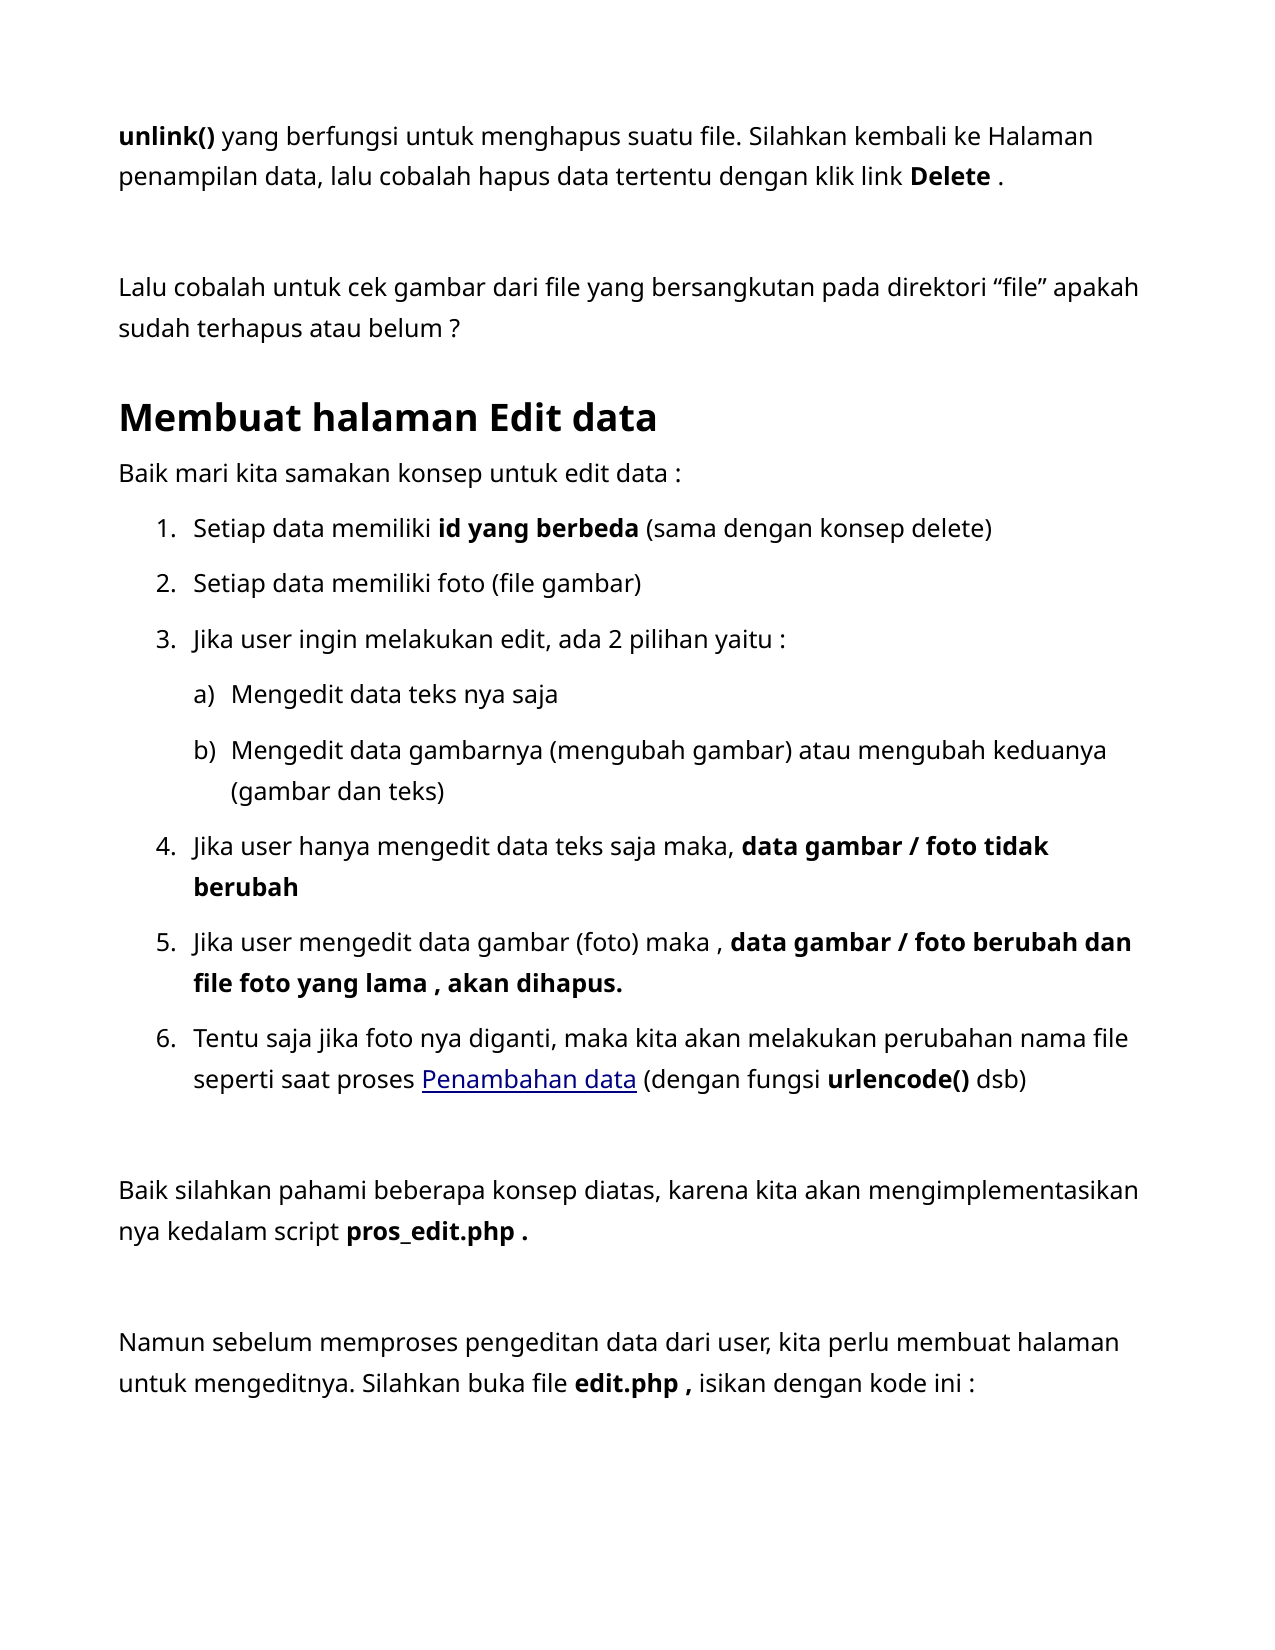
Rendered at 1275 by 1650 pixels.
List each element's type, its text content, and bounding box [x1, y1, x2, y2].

text Baik silahkan pahami beberapa konsep diatas, karena kita akan mengimplementasikan nya kedalam script pros_edit.php . [118, 1173, 1157, 1248]
subtitle Membuat halaman Edit data [118, 391, 1157, 443]
text Namun sebelum memproses pengeditan data dari user, kita perlu membuat halaman untuk mengeditnya. Silahkan buka file edit.php , isikan dengan kode ini : [118, 1324, 1157, 1399]
text Lalu cobalah untuk cek gambar dari file yang bersangkutan pada direktori “file” apakah sudah terhapus atau belum ? [118, 270, 1157, 345]
list Setiap data memiliki foto (file gambar) [156, 566, 1157, 600]
text unlink() yang berfungsi untuk menghapus suatu file. Silahkan kembali ke Halaman penampilan data, lalu cobalah hapus data tertentu dengan klik link Delete . [118, 118, 1157, 193]
list Jika user hanya mengedit data teks saja maka, data gambar / foto tidak berubah [156, 828, 1157, 903]
list Jika user ingin melakukan edit, ada 2 pilihan yaitu : [156, 621, 1157, 656]
list Setiap data memiliki id yang berbeda (sama dengan konsep delete) [156, 511, 1157, 545]
list Tentu saja jika foto nya diganti, maka kita akan melakukan perubahan nama file seperti saat proses Penambahan data (dengan fungsi urlencode() dsb) [156, 1021, 1157, 1096]
list Mengedit data teks nya saja [193, 677, 1157, 711]
list Mengedit data gambarnya (mengubah gambar) atau mengubah keduanya (gambar dan teks) [193, 732, 1157, 807]
text Baik mari kita samakan konsep untuk edit data : [118, 455, 1157, 489]
list Jika user mengedit data gambar (foto) maka , data gambar / foto berubah dan file foto yang lama , akan dihapus. [156, 925, 1157, 1000]
